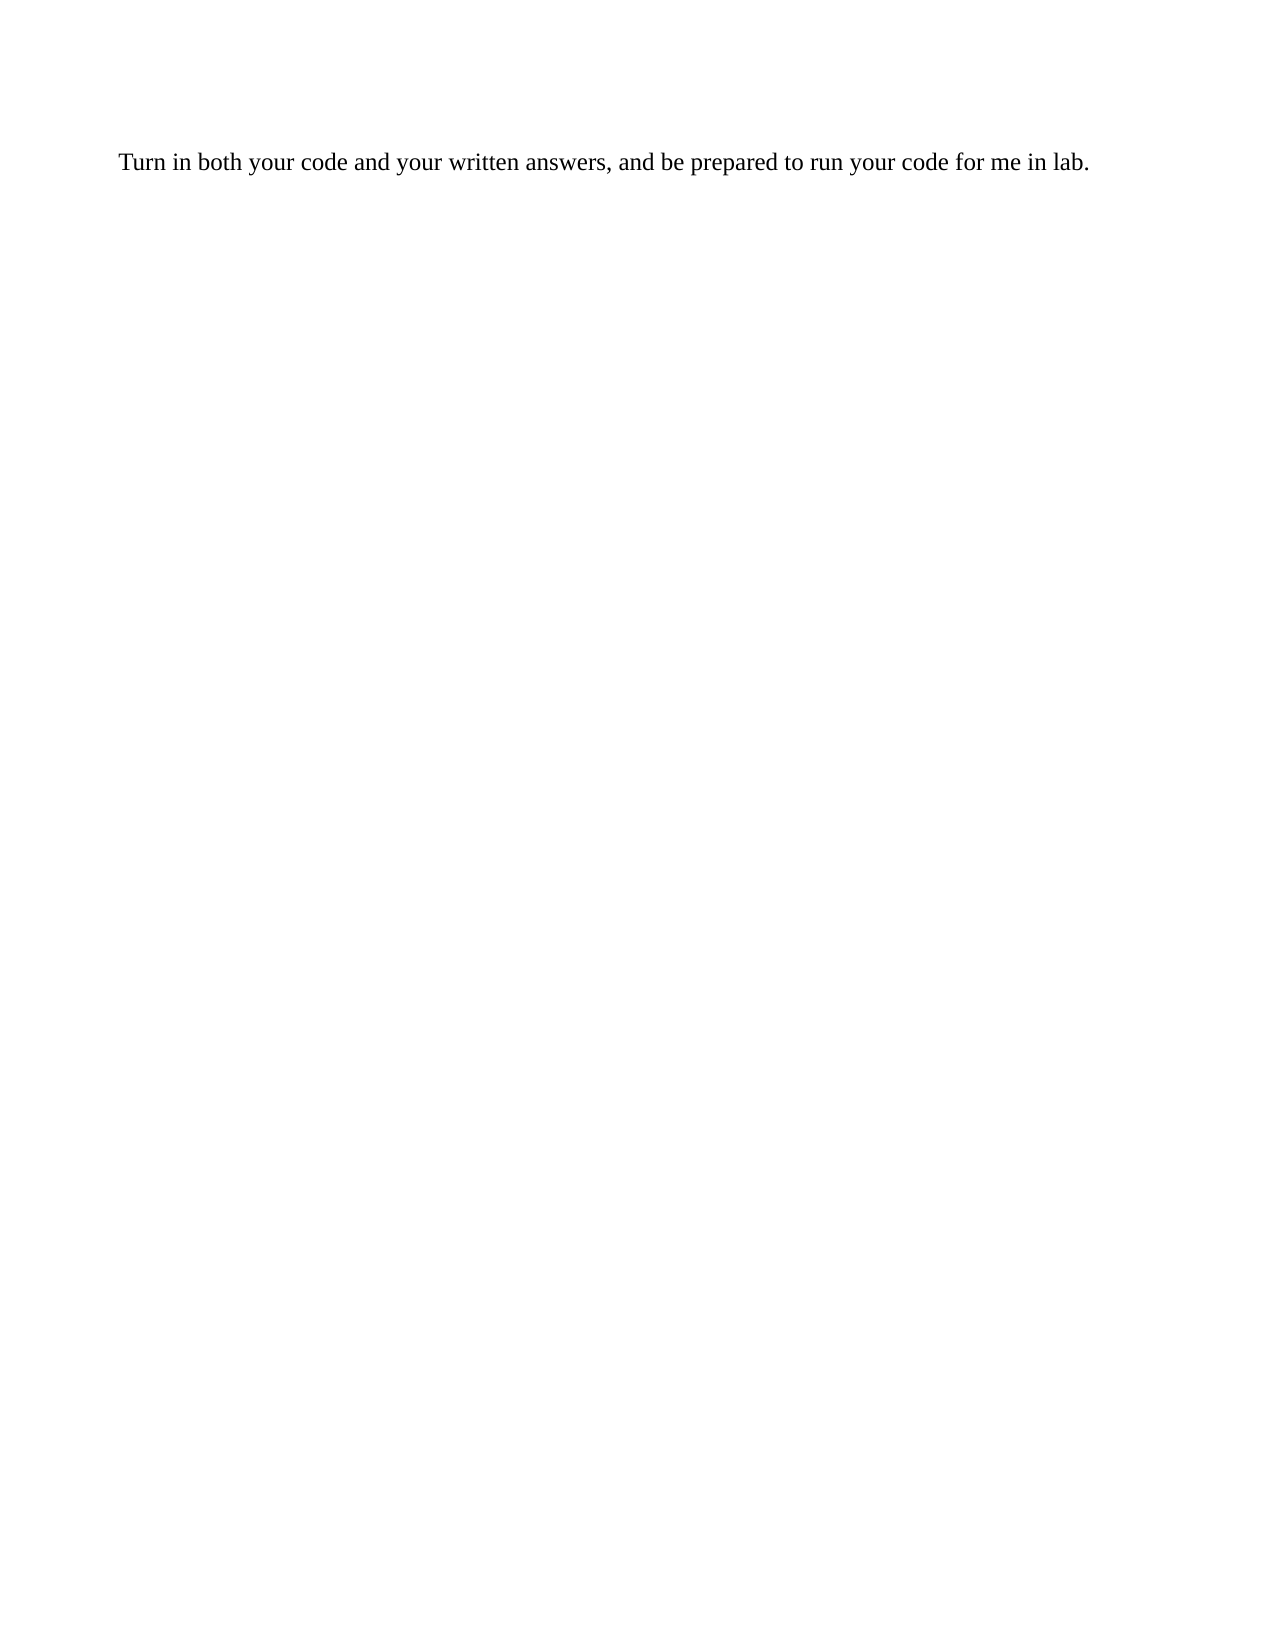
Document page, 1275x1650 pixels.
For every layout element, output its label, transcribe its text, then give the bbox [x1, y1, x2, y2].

text Turn in both your code and your written answers, and be prepared to run your code for me in lab. [118, 147, 1157, 176]
